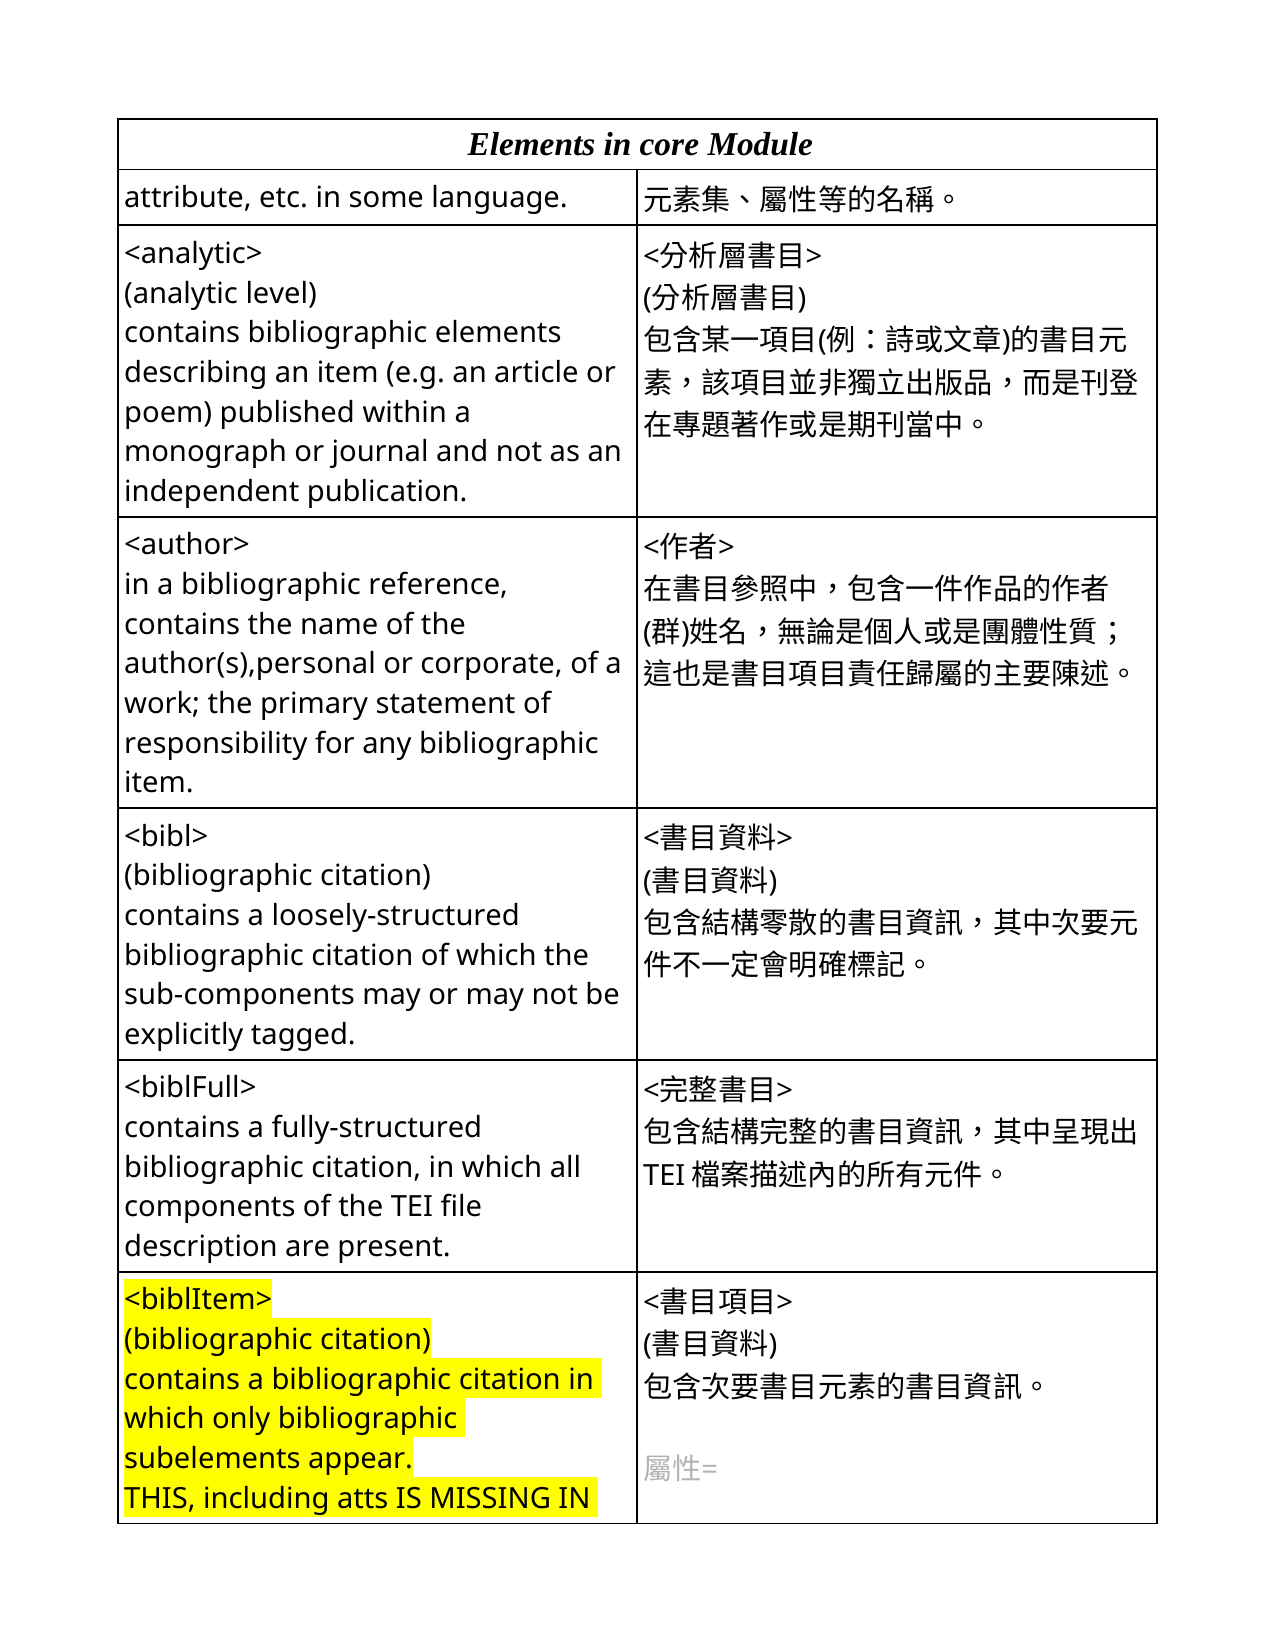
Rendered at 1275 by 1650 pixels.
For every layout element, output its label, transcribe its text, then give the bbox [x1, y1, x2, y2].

table_cell <analytic> (analytic level) contains bibliographic elements describing an item (e.g. an article or poem) published within a monograph or journal and not as an independent publication. [119, 226, 636, 516]
table_cell <biblFull> contains a fully-structured bibliographic citation, in which all components of the TEI file description are present. [119, 1061, 636, 1271]
table_cell <書目資料> (書目資料) 包含結構零散的書目資訊，其中次要元件不一定會明確標記。 [638, 809, 1156, 1059]
table_cell <author> in a bibliographic reference, contains the name of the author(s),personal or corporate, of a work; the primary statement of responsibility for any bibliographic item. [119, 518, 636, 807]
table_cell <分析層書目> (分析層書目) 包含某一項目(例：詩或文章)的書目元素，該項目並非獨立出版品，而是刊登在專題著作或是期刊當中。 [638, 226, 1156, 516]
table_cell <作者> 在書目參照中，包含一件作品的作者(群)姓名，無論是個人或是團體性質；這也是書目項目責任歸屬的主要陳述。 [638, 518, 1156, 807]
table_cell 元素集、屬性等的名稱。 [638, 170, 1156, 224]
table_cell <biblItem> (bibliographic citation) contains a bibliographic citation in which only bibliographic subelements appear. THIS, including atts IS MISSING IN [119, 1273, 636, 1522]
table_cell attribute, etc. in some language. [119, 170, 636, 224]
table_cell <bibl> (bibliographic citation) contains a loosely-structured bibliographic citation of which the sub-components may or may not be explicitly tagged. [119, 809, 636, 1059]
table_cell <書目項目> (書目資料) 包含次要書目元素的書目資訊。 屬性= [638, 1273, 1156, 1522]
table_header Elements in core Module [119, 120, 1156, 168]
table_cell <完整書目> 包含結構完整的書目資訊，其中呈現出TEI檔案描述內的所有元件。 [638, 1061, 1156, 1271]
